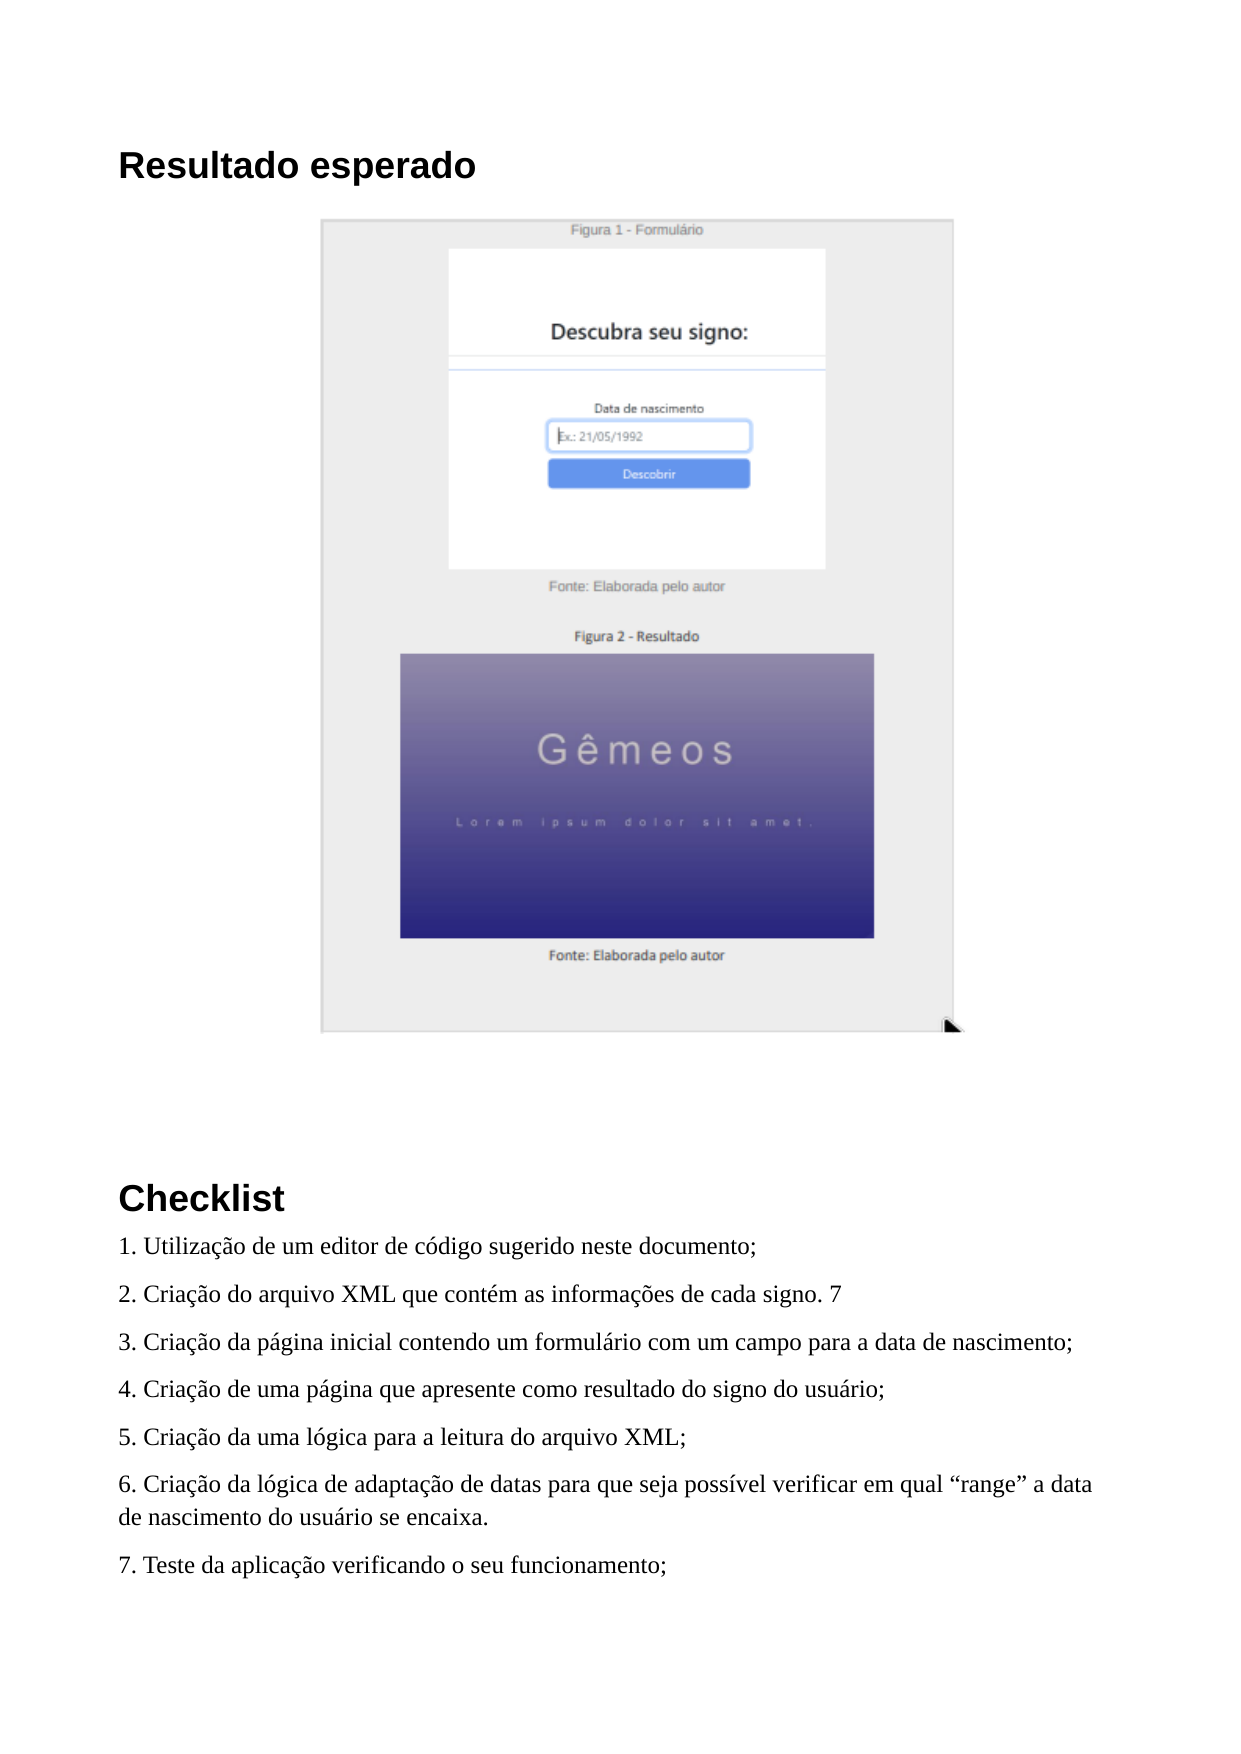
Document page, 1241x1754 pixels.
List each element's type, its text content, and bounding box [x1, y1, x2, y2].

picture [302, 213, 976, 1034]
text 6. Criação da lógica de adaptação de datas para que seja possível verificar em qual “range” a data de nascimento do usuário se encaixa. [118, 1469, 1122, 1531]
text 4. Criação de uma página que apresente como resultado do signo do usuário; [118, 1374, 1122, 1403]
subtitle Resultado esperado [118, 143, 1122, 186]
subtitle Checklist [118, 1176, 1122, 1219]
text 1. Utilização de um editor de código sugerido neste documento; [118, 1231, 1122, 1260]
text 5. Criação da uma lógica para a leitura do arquivo XML; [118, 1422, 1122, 1451]
text 2. Criação do arquivo XML que contém as informações de cada signo. 7 [118, 1279, 1122, 1308]
text 7. Teste da aplicação verificando o seu funcionamento; [118, 1550, 1122, 1579]
text 3. Criação da página inicial contendo um formulário com um campo para a data de nascimento; [118, 1327, 1122, 1355]
